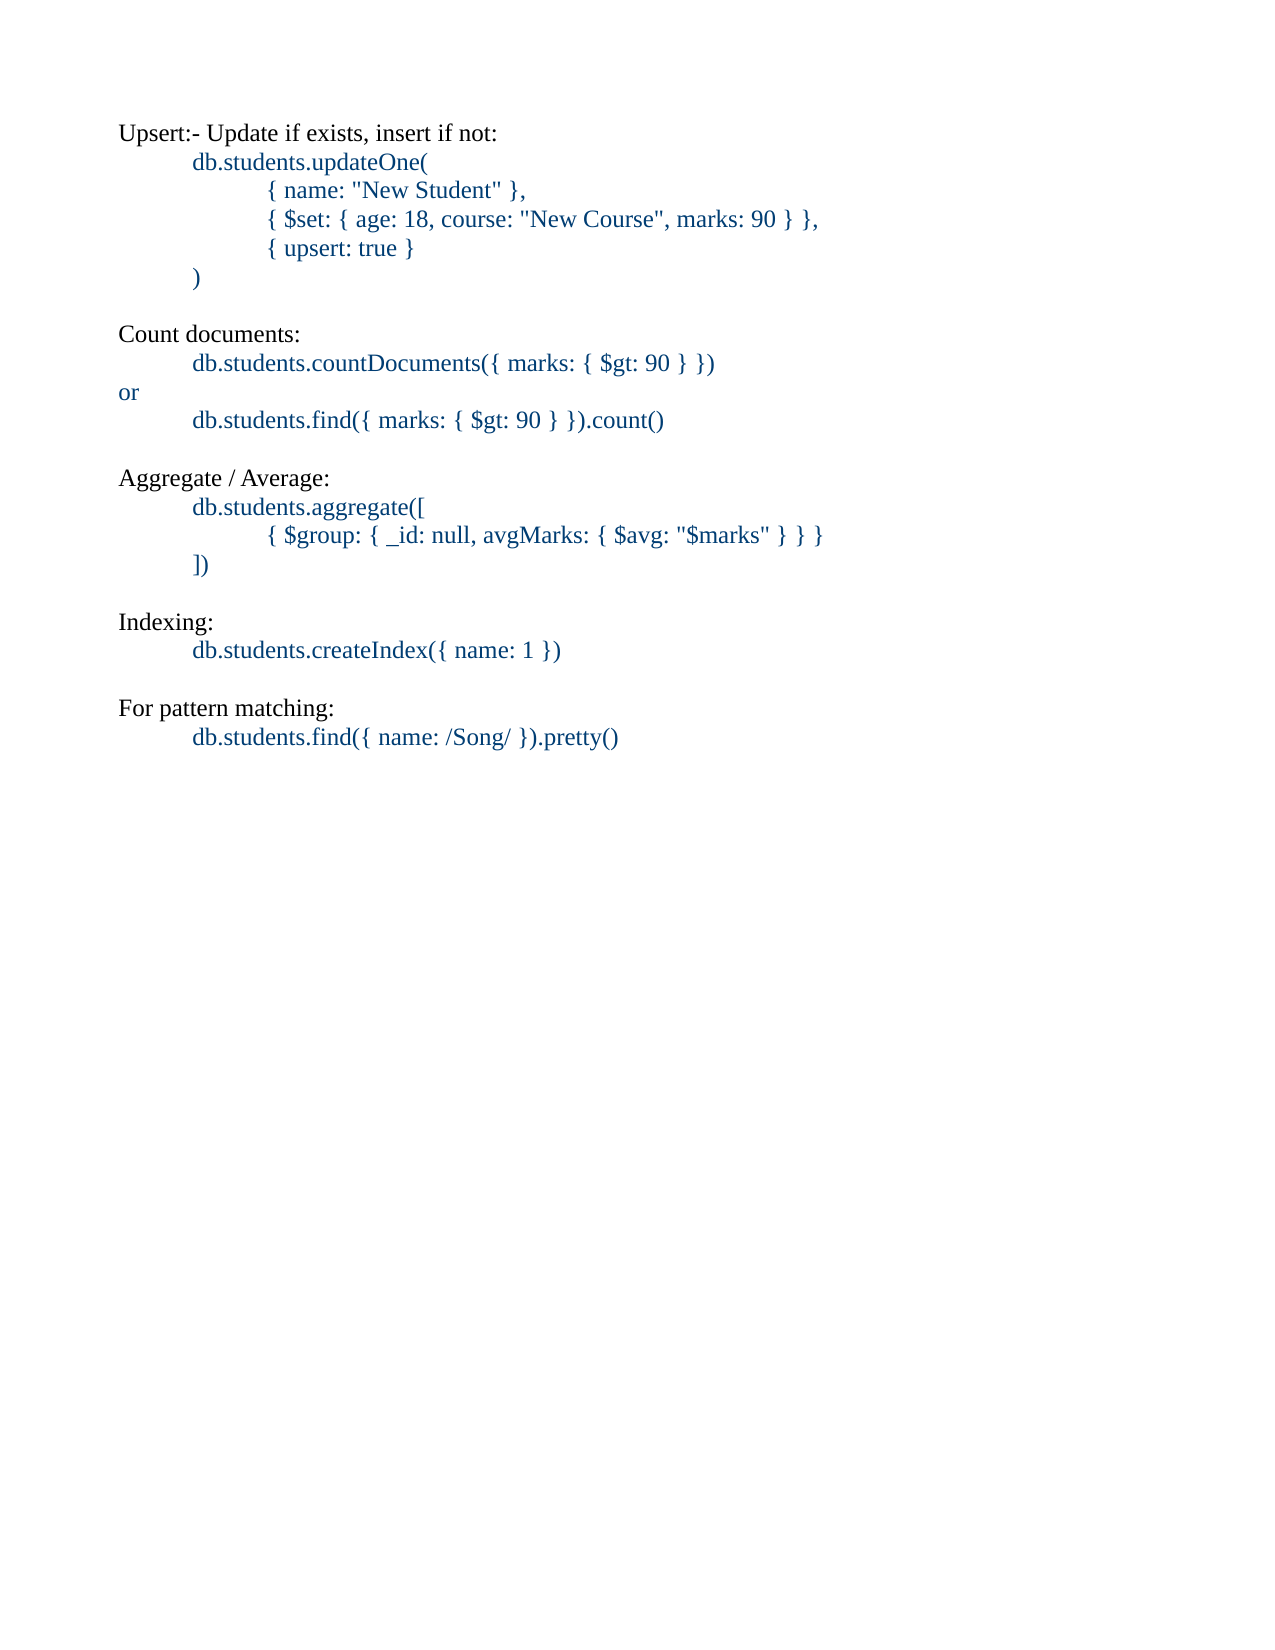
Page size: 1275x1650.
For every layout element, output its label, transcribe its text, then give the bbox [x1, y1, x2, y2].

text { $set: { age: 18, course: "New Course", marks: 90 } }, [118, 204, 1157, 233]
text db.students.find({ marks: { $gt: 90 } }).count() [118, 406, 1157, 434]
text Aggregate / Average: [118, 463, 1157, 492]
text { name: "New Student" }, [118, 176, 1157, 204]
text db.students.countDocuments({ marks: { $gt: 90 } }) [118, 348, 1157, 377]
text For pattern matching: [118, 693, 1157, 722]
text Indexing: [118, 607, 1157, 636]
text ]) [118, 549, 1157, 578]
text or [118, 377, 1157, 406]
text db.students.updateOne( [118, 147, 1157, 176]
text ) [118, 262, 1157, 291]
text db.students.createIndex({ name: 1 }) [118, 636, 1157, 664]
text db.students.aggregate([ [118, 492, 1157, 521]
text Upsert:- Update if exists, insert if not: [118, 118, 1157, 147]
text { $group: { _id: null, avgMarks: { $avg: "$marks" } } } [118, 521, 1157, 549]
text db.students.find({ name: /Song/ }).pretty() [118, 722, 1157, 751]
text { upsert: true } [118, 233, 1157, 262]
text Count documents: [118, 319, 1157, 348]
